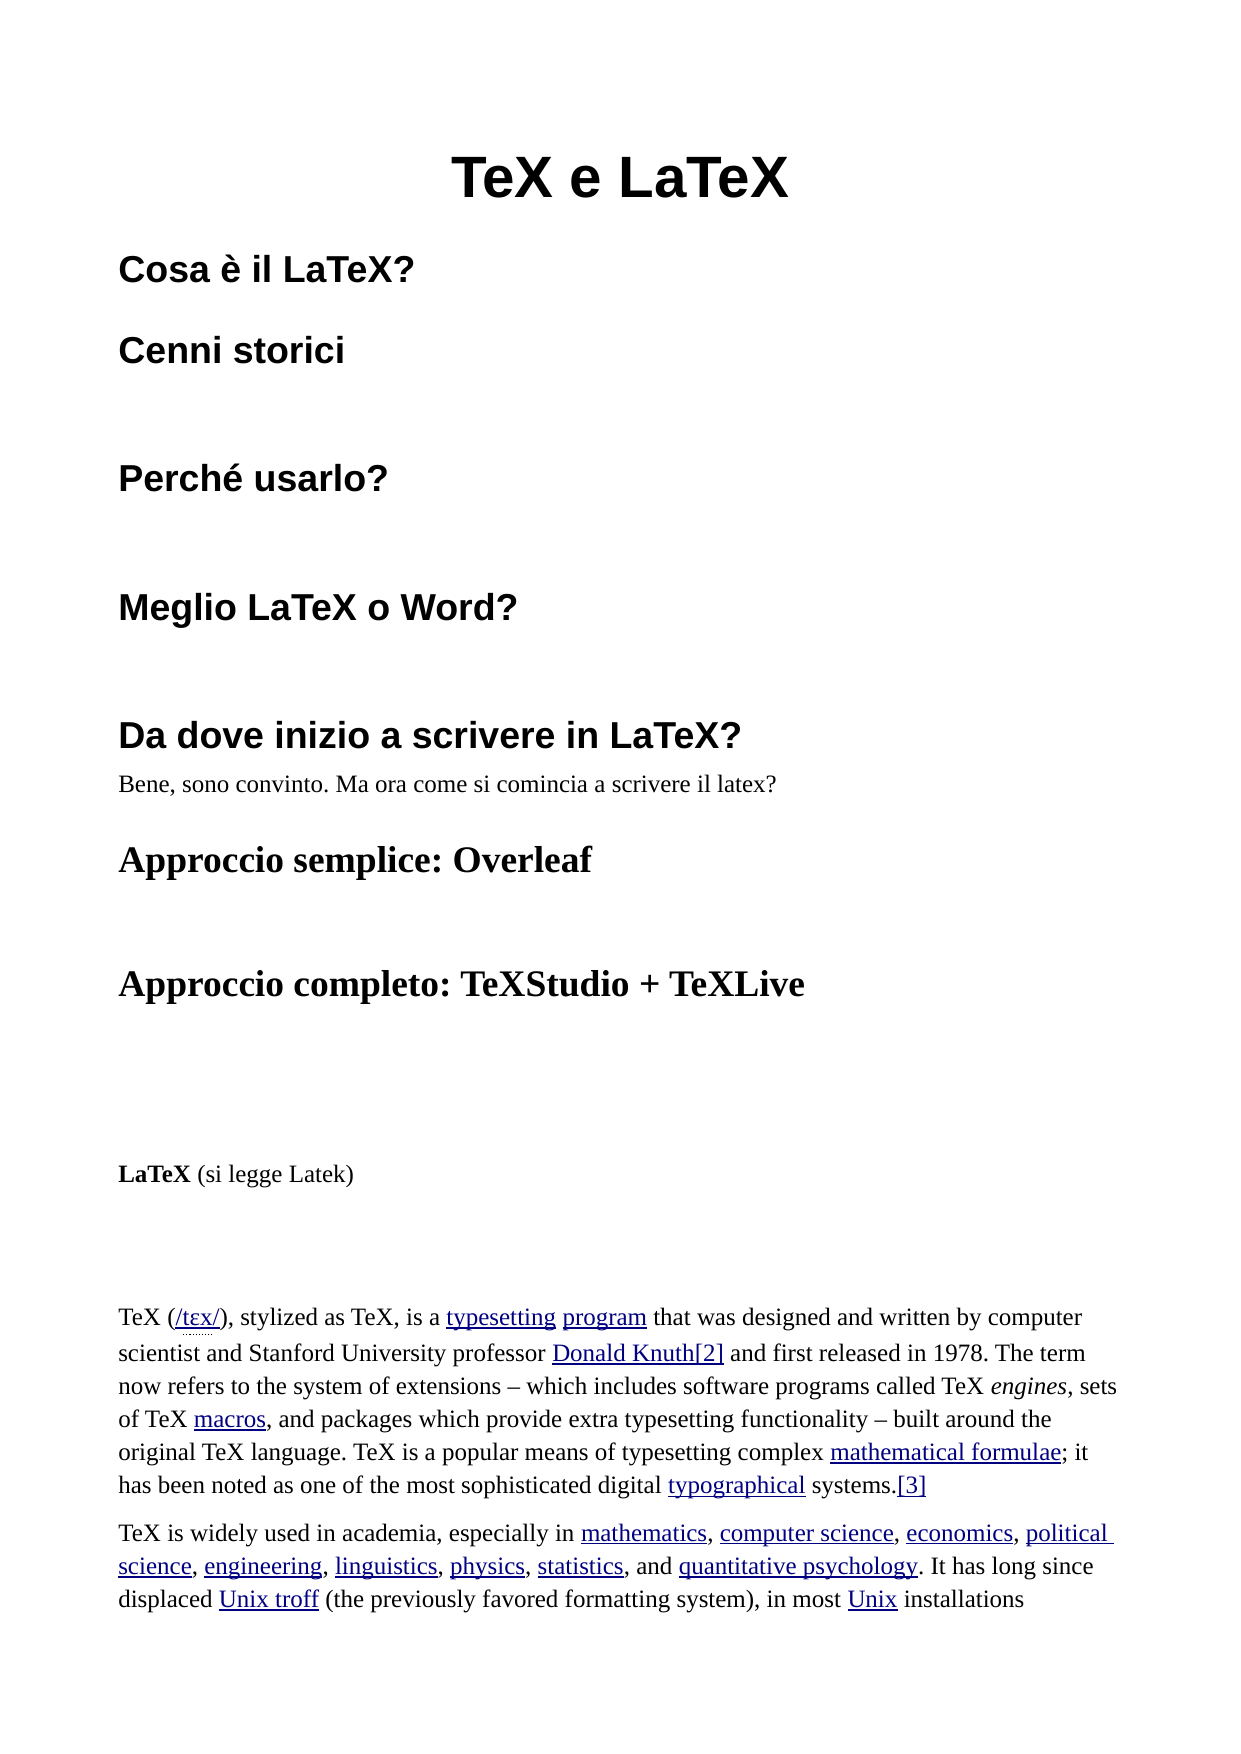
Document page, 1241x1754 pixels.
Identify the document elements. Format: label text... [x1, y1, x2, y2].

subtitle Approccio completo: TeXStudio + TeXLive [118, 961, 1122, 1004]
text Bene, sono convinto. Ma ora come si comincia a scrivere il latex? [118, 769, 1122, 797]
text TeX is widely used in academia, especially in mathematics, computer science, economics, political science, engineering, linguistics, physics, statistics, and quantitative psychology. It has long since displaced Unix troff (the previously favored formatting system), in most Unix installations [118, 1518, 1122, 1613]
subtitle Cosa è il LaTeX? [118, 248, 1122, 291]
title TeX e LaTeX [118, 143, 1122, 210]
subtitle Da dove inizio a scrivere in LaTeX? [118, 713, 1122, 756]
subtitle Meglio LaTeX o Word? [118, 585, 1122, 628]
subtitle Perché usarlo? [118, 457, 1122, 500]
subtitle Approccio semplice: Overleaf [118, 837, 1122, 880]
text TeX (/tɛx/), stylized as TeX, is a typesetting program that was designed and written by computer scientist and Stanford University professor Donald Knuth[2] and first released in 1978. The term now refers to the system of extensions – which includes software programs called TeX engines, sets of TeX macros, and packages which provide extra typesetting functionality – built around the original TeX language. TeX is a popular means of typesetting complex mathematical formulae; it has been noted as one of the most sophisticated digital typographical systems.[3] [118, 1302, 1122, 1499]
text LaTeX (si legge Latek) [118, 1159, 1122, 1188]
subtitle Cenni storici [118, 328, 1122, 371]
